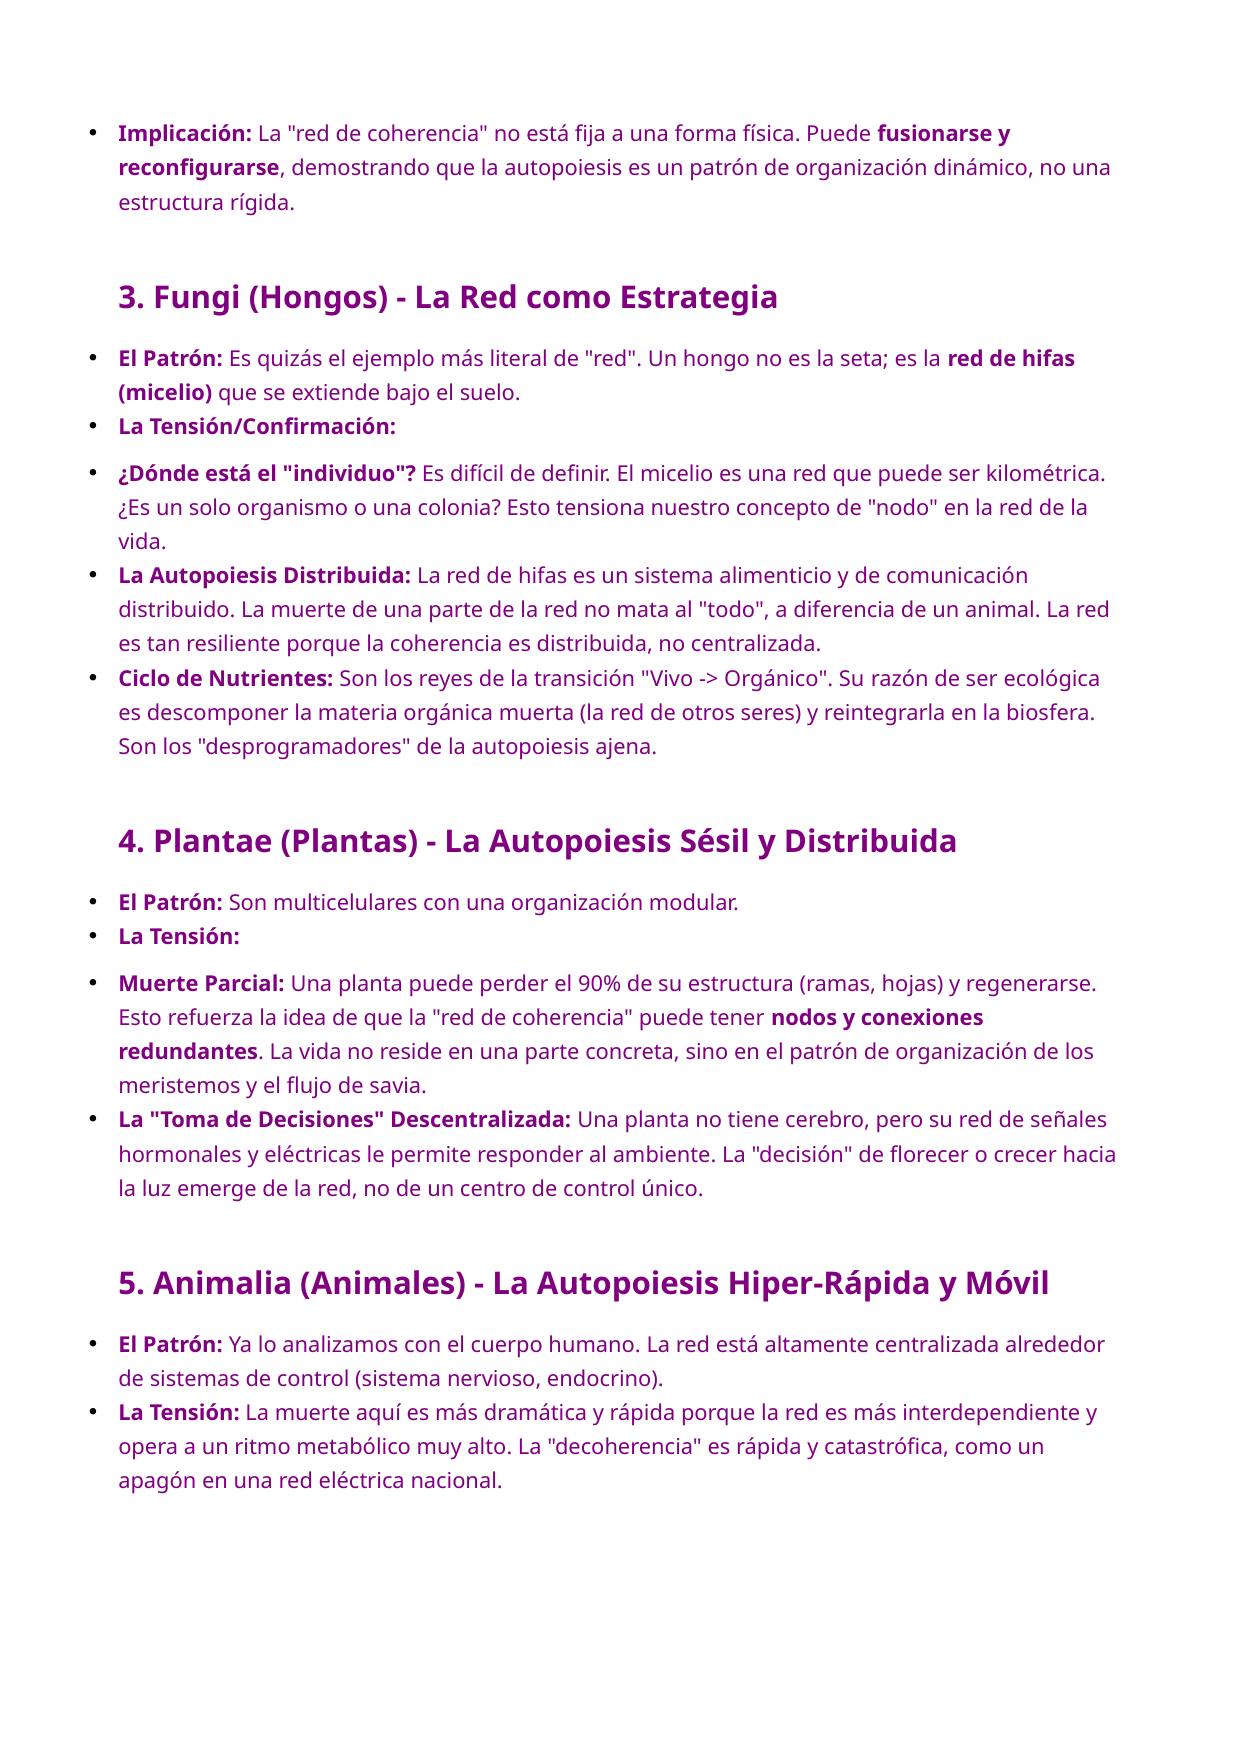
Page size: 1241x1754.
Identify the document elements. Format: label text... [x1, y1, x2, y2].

list La Tensión/Confirmación: [118, 411, 1122, 441]
list Muerte Parcial: Una planta puede perder el 90% de su estructura (ramas, hojas) y regenerarse. Esto refuerza la idea de que la "red de coherencia" puede tener nodos y conexiones redundantes. La vida no reside en una parte concreta, sino en el patrón de organización de los meristemos y el flujo de savia. [118, 968, 1122, 1100]
subtitle 5. Animalia (Animales) - La Autopoiesis Hiper-Rápida y Móvil [118, 1257, 1122, 1304]
list Ciclo de Nutrientes: Son los reyes de la transición "Vivo -> Orgánico". Su razón de ser ecológica es descomponer la materia orgánica muerta (la red de otros seres) y reintegrarla en la biosfera. Son los "desprogramadores" de la autopoiesis ajena. [118, 662, 1122, 761]
list La Autopoiesis Distribuida: La red de hifas es un sistema alimenticio y de comunicación distribuido. La muerte de una parte de la red no mata al "todo", a diferencia de un animal. La red es tan resiliente porque la coherencia es distribuida, no centralizada. [118, 560, 1122, 658]
list El Patrón: Ya lo analizamos con el cuerpo humano. La red está altamente centralizada alrededor de sistemas de control (sistema nervioso, endocrino). [118, 1329, 1122, 1393]
subtitle 4. Plantae (Plantas) - La Autopoiesis Sésil y Distribuida [118, 815, 1122, 862]
subtitle 3. Fungi (Hongos) - La Red como Estrategia [118, 271, 1122, 317]
list Implicación: La "red de coherencia" no está fija a una forma física. Puede fusionarse y reconfigurarse, demostrando que la autopoiesis es un patrón de organización dinámico, no una estructura rígida. [118, 118, 1122, 216]
list La "Toma de Decisiones" Descentralizada: Una planta no tiene cerebro, pero su red de señales hormonales y eléctricas le permite responder al ambiente. La "decisión" de florecer o crecer hacia la luz emerge de la red, no de un centro de control único. [118, 1104, 1122, 1202]
list El Patrón: Es quizás el ejemplo más literal de "red". Un hongo no es la seta; es la red de hifas (micelio) que se extiende bajo el suelo. [118, 342, 1122, 406]
list La Tensión: La muerte aquí es más dramática y rápida porque la red es más interdependiente y opera a un ritmo metabólico muy alto. La "decoherencia" es rápida y catastrófica, como un apagón en una red eléctrica nacional. [118, 1397, 1122, 1495]
list ¿Dónde está el "individuo"? Es difícil de definir. El micelio es una red que puede ser kilométrica. ¿Es un solo organismo o una colonia? Esto tensiona nuestro concepto de "nodo" en la red de la vida. [118, 457, 1122, 556]
list La Tensión: [118, 921, 1122, 951]
list El Patrón: Son multicelulares con una organización modular. [118, 887, 1122, 917]
